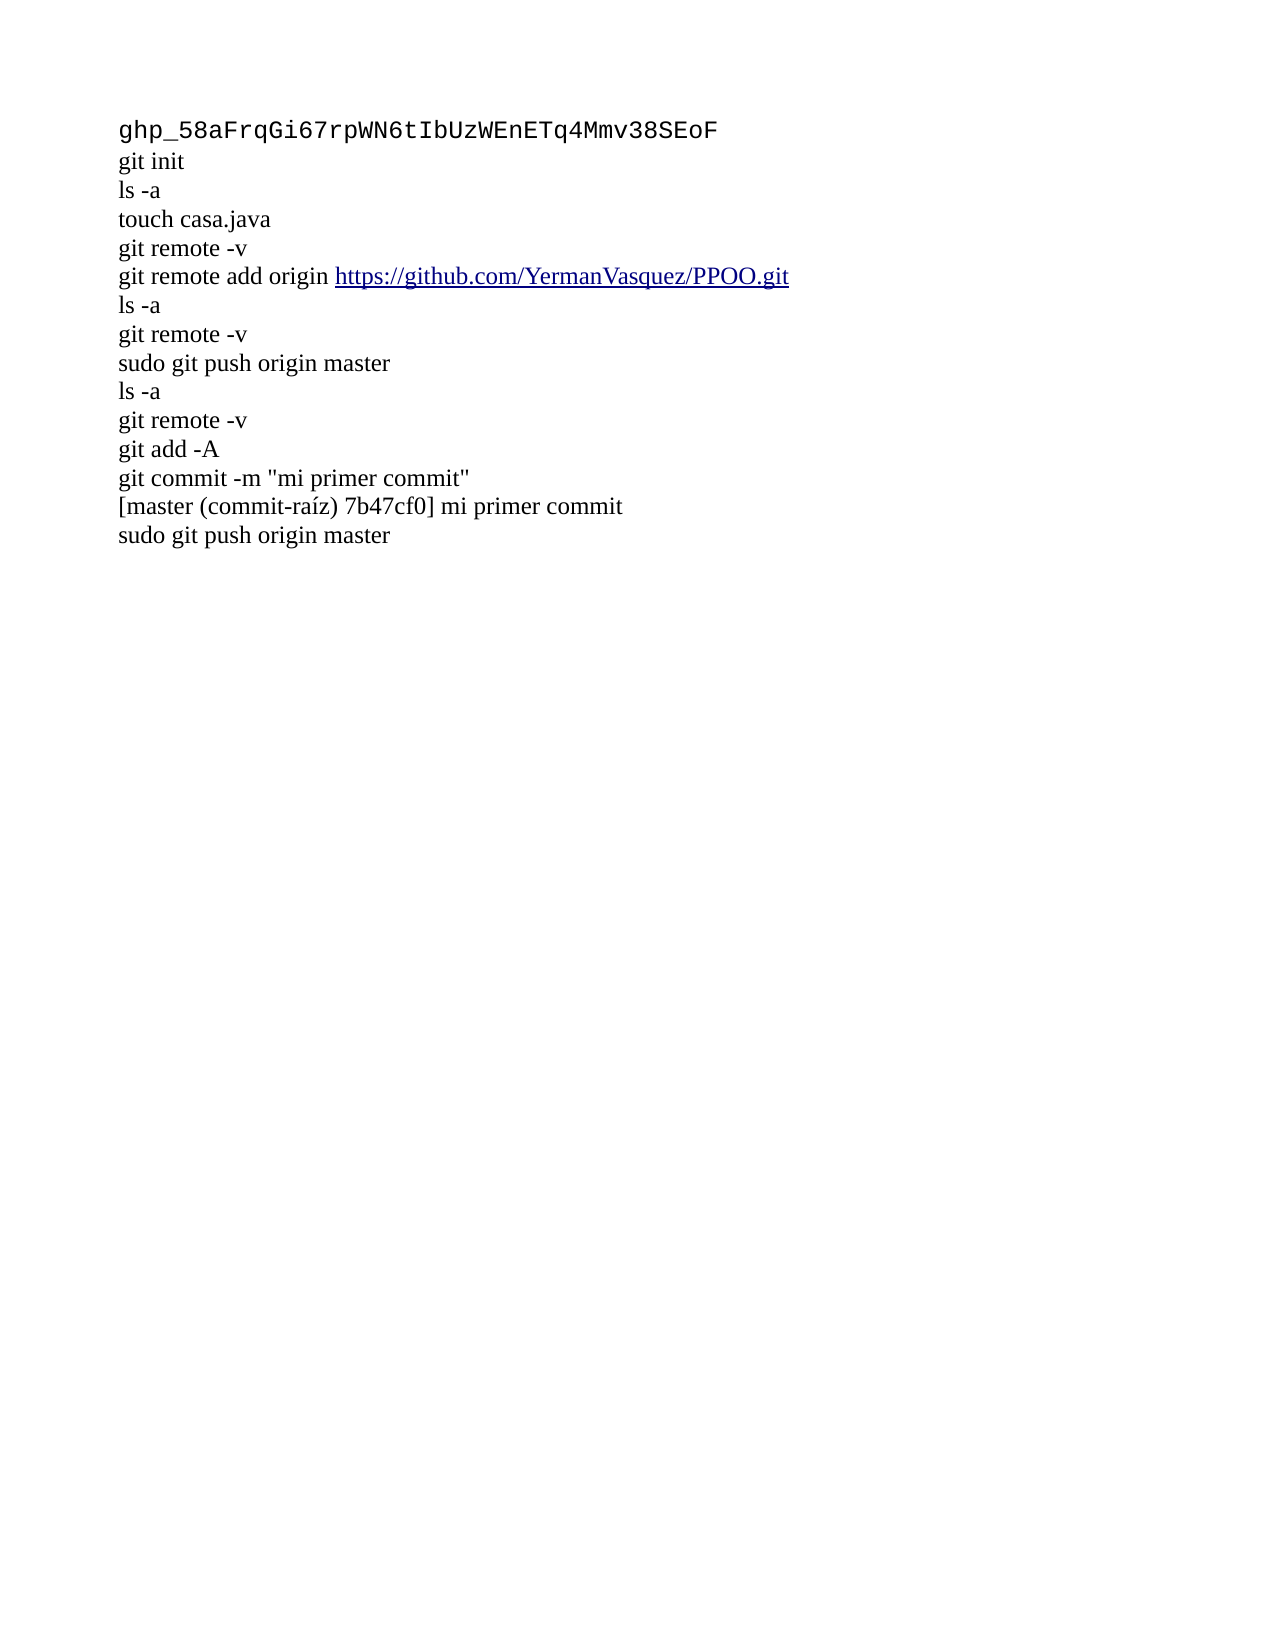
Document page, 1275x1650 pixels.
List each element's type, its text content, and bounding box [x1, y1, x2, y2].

text git remote -v [118, 233, 1157, 261]
text sudo git push origin master [118, 348, 1157, 376]
text git add -A [118, 434, 1157, 463]
text git remote add origin https://github.com/YermanVasquez/PPOO.git [118, 261, 1157, 290]
text 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 [118, 118, 1157, 146]
text git init [118, 146, 1157, 175]
text ls -a [118, 290, 1157, 319]
text git commit -m "mi primer commit" [118, 463, 1157, 491]
text git remote -v [118, 405, 1157, 434]
text sudo git push origin master [118, 520, 1157, 549]
text [master (commit-raíz) 7b47cf0] mi primer commit [118, 491, 1157, 520]
text ls -a [118, 175, 1157, 204]
text ls -a [118, 376, 1157, 405]
text touch casa.java [118, 204, 1157, 233]
text git remote -v [118, 319, 1157, 348]
